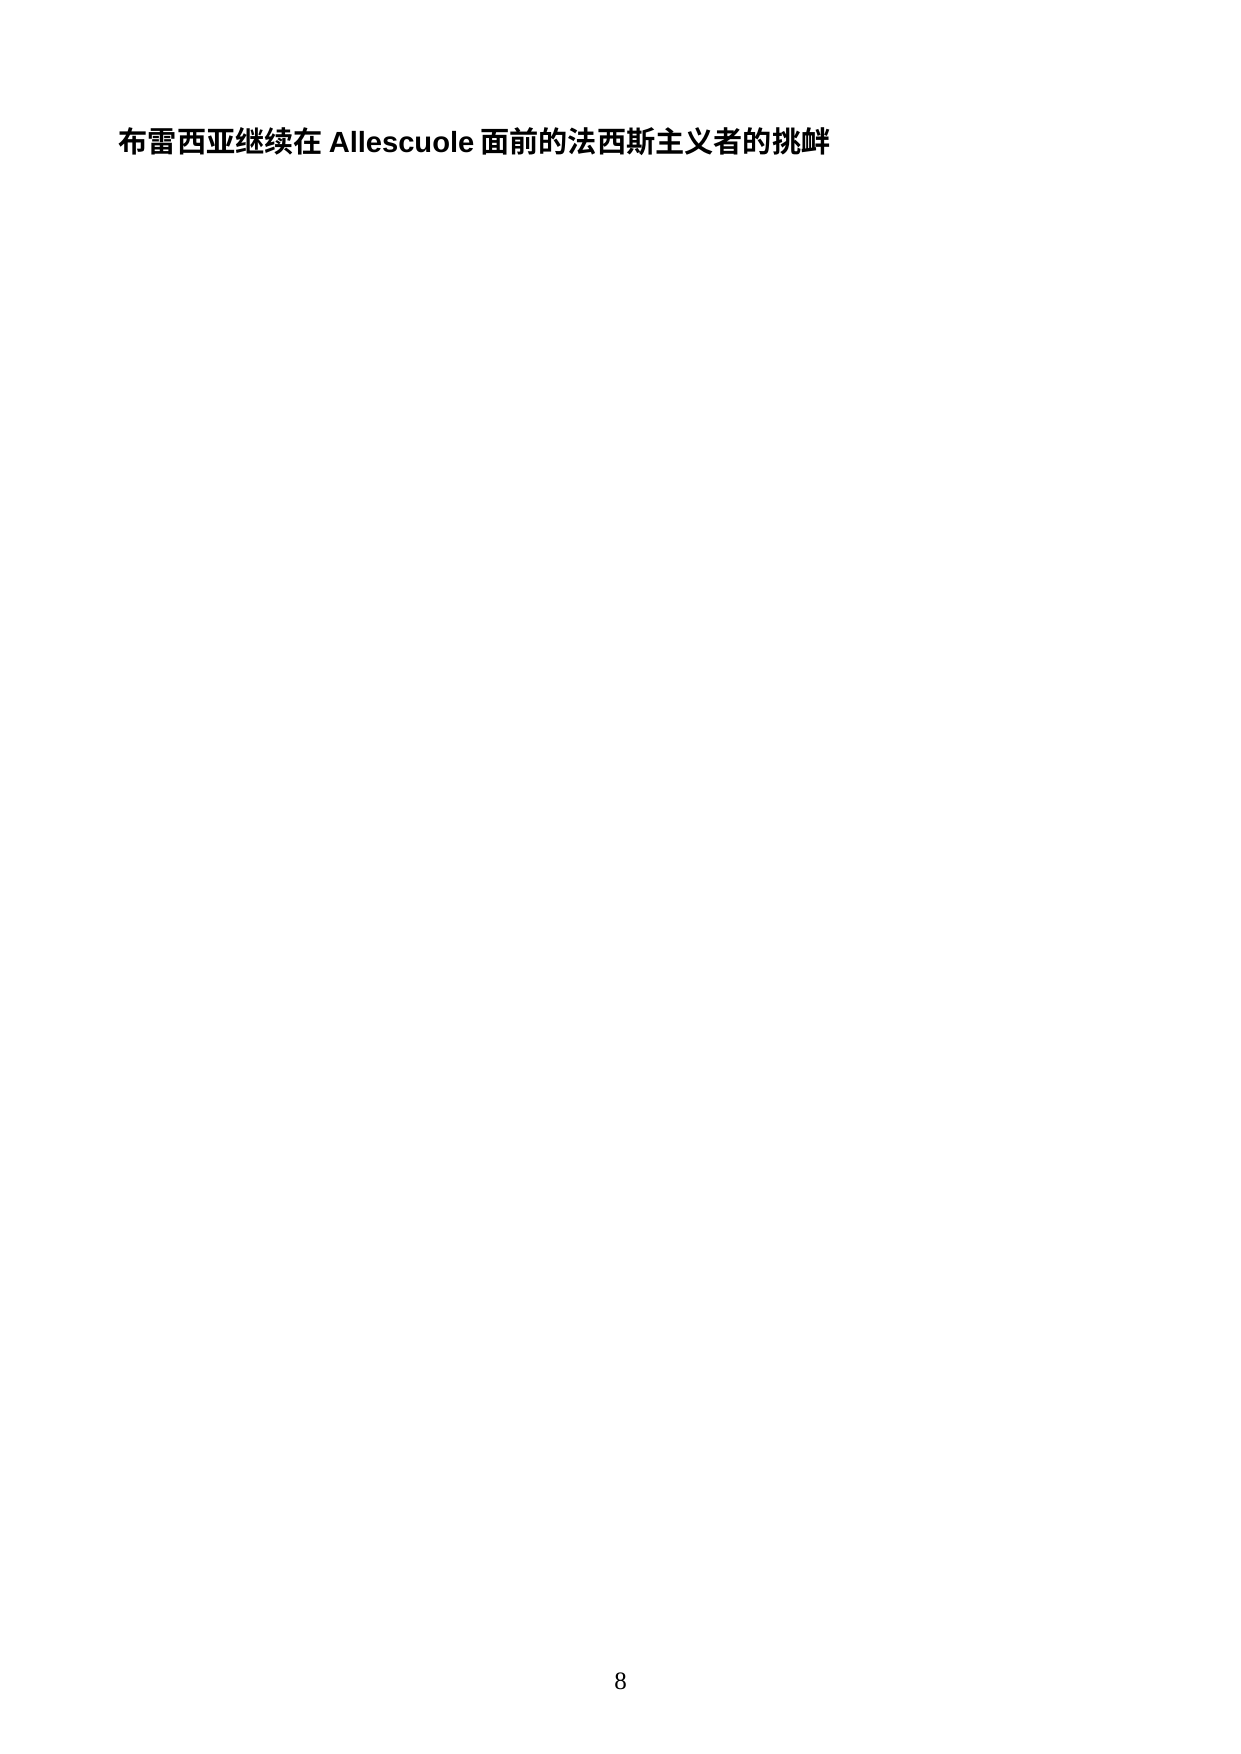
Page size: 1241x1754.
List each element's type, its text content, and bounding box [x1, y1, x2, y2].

text 布雷西亚继续在Allescuole面前的法西斯主义者的挑衅 [118, 118, 1122, 161]
